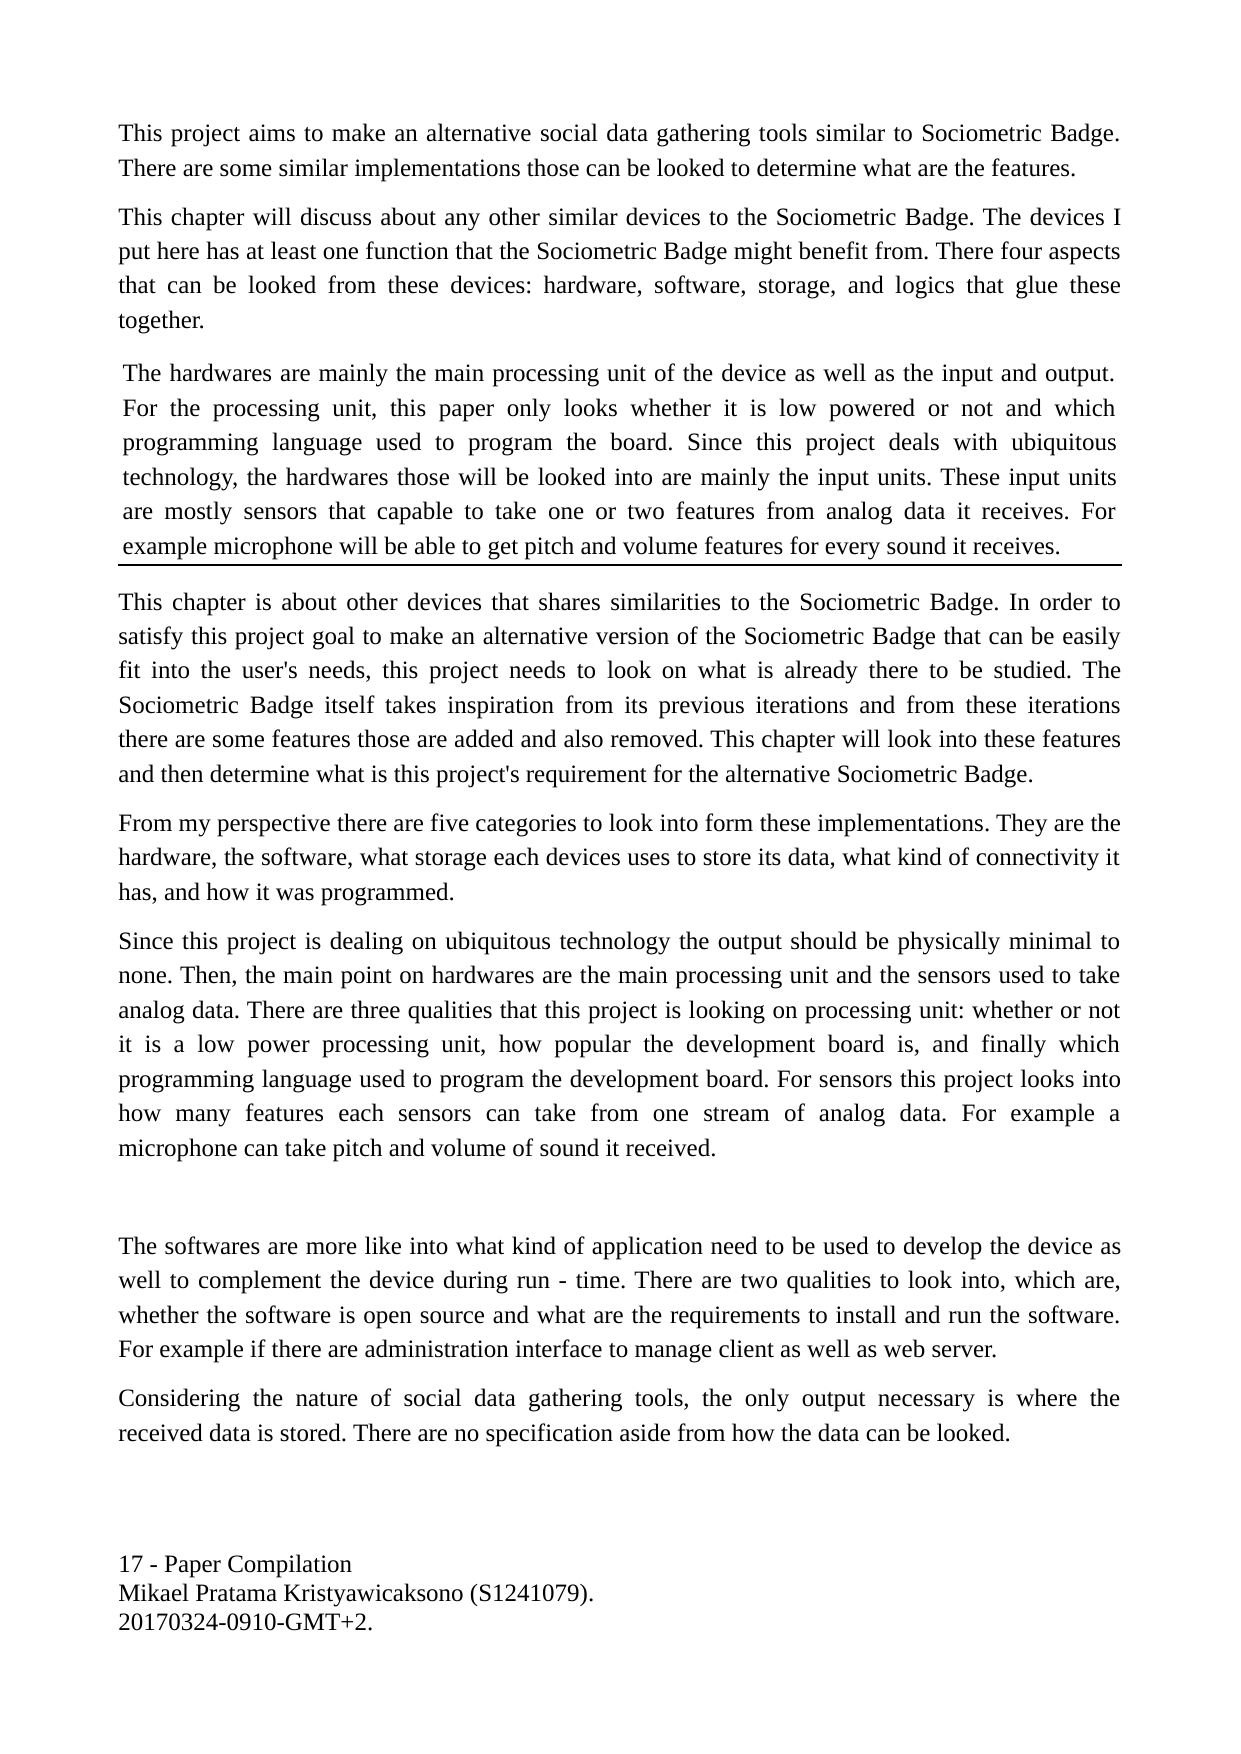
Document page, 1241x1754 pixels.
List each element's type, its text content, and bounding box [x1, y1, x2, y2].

text This project aims to make an alternative social data gathering tools similar to Sociometric Badge. There are some similar implementations those can be looked to determine what are the features. [118, 118, 1122, 181]
text This chapter is about other devices that shares similarities to the Sociometric Badge. In order to satisfy this project goal to make an alternative version of the Sociometric Badge that can be easily fit into the user's needs, this project needs to look on what is already there to be studied. The Sociometric Badge itself takes inspiration from its previous iterations and from these iterations there are some features those are added and also removed. This chapter will look into these features and then determine what is this project's requirement for the alternative Sociometric Badge. [118, 587, 1122, 788]
text The hardwares are mainly the main processing unit of the device as well as the input and output. For the processing unit, this paper only looks whether it is low powered or not and which programming language used to program the board. Since this project deals with ubiquitous technology, the hardwares those will be looked into are mainly the input units. These input units are mostly sensors that capable to take one or two features from analog data it receives. For example microphone will be able to get pitch and volume features for every sound it receives. [118, 354, 1122, 564]
text The softwares are more like into what kind of application need to be used to develop the device as well to complement the device during run - time. There are two qualities to look into, which are, whether the software is open source and what are the requirements to install and run the software. For example if there are administration interface to manage client as well as web server. [118, 1231, 1122, 1363]
text From my perspective there are five categories to look into form these implementations. They are the hardware, the software, what storage each devices uses to store its data, what kind of connectivity it has, and how it was programmed. [118, 808, 1122, 906]
text Considering the nature of social data gathering tools, the only output necessary is where the received data is stored. There are no specification aside from how the data can be looked. [118, 1383, 1122, 1447]
text Since this project is dealing on ubiquitous technology the output should be physically minimal to none. Then, the main point on hardwares are the main processing unit and the sensors used to take analog data. There are three qualities that this project is looking on processing unit: whether or not it is a low power processing unit, how popular the development board is, and finally which programming language used to program the development board. For sensors this project looks into how many features each sensors can take from one stream of analog data. For example a microphone can take pitch and volume of sound it received. [118, 926, 1122, 1162]
text This chapter will discuss about any other similar devices to the Sociometric Badge. The devices I put here has at least one function that the Sociometric Badge might benefit from. There four aspects that can be looked from these devices: hardware, software, storage, and logics that glue these together. [118, 202, 1122, 334]
